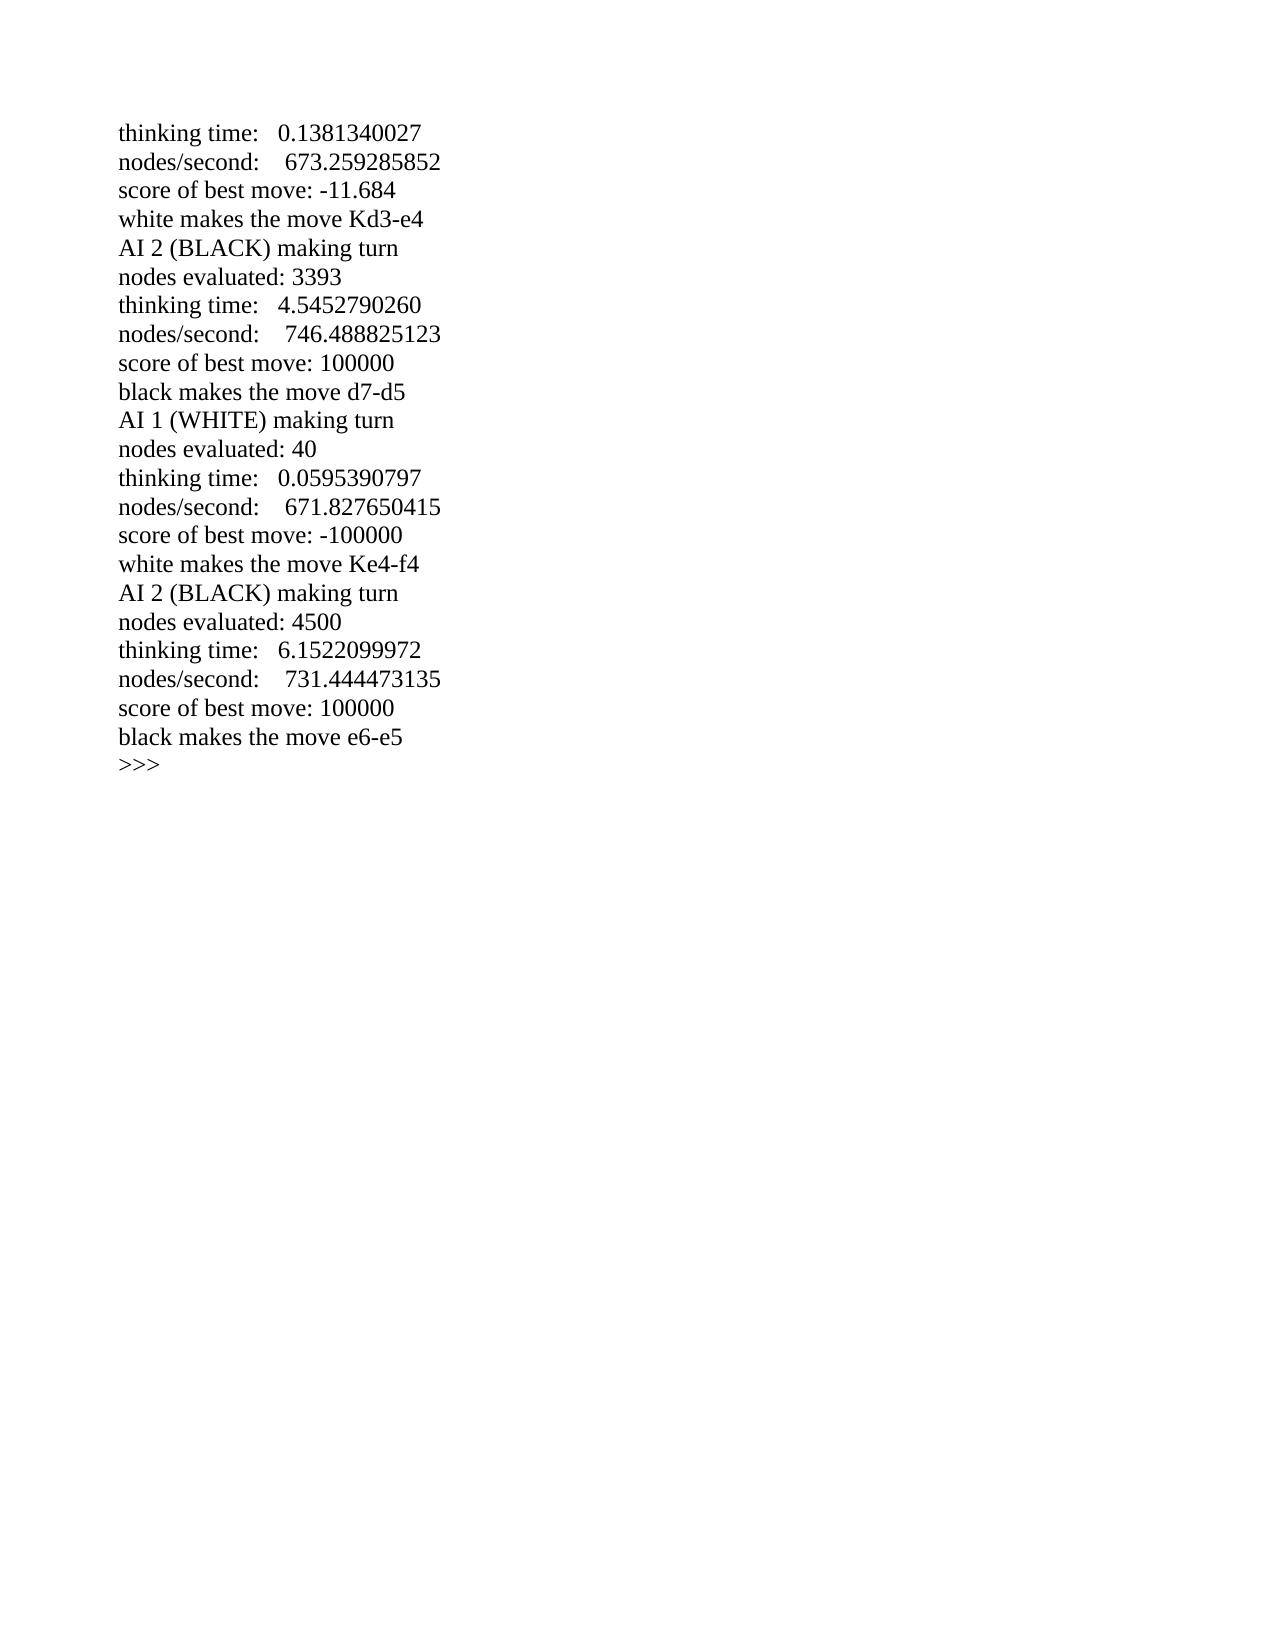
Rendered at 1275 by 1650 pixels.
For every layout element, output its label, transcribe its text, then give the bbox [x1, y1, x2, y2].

text score of best move: -11.684 [118, 176, 1157, 204]
text score of best move: 100000 [118, 693, 1157, 722]
text thinking time: 0.1381340027 [118, 118, 1157, 147]
text black makes the move d7-d5 [118, 377, 1157, 406]
text white makes the move Ke4-f4 [118, 549, 1157, 578]
text nodes evaluated: 40 [118, 434, 1157, 463]
text thinking time: 4.5452790260 [118, 291, 1157, 319]
text nodes evaluated: 4500 [118, 607, 1157, 636]
text nodes/second: 746.488825123 [118, 319, 1157, 348]
text AI 2 (BLACK) making turn [118, 233, 1157, 262]
text score of best move: -100000 [118, 521, 1157, 549]
text score of best move: 100000 [118, 348, 1157, 377]
text thinking time: 0.0595390797 [118, 463, 1157, 492]
text nodes/second: 731.444473135 [118, 664, 1157, 693]
text thinking time: 6.1522099972 [118, 636, 1157, 664]
text black makes the move e6-e5 [118, 722, 1157, 751]
text white makes the move Kd3-e4 [118, 204, 1157, 233]
text nodes evaluated: 3393 [118, 262, 1157, 291]
text nodes/second: 671.827650415 [118, 492, 1157, 521]
text nodes/second: 673.259285852 [118, 147, 1157, 176]
text >>> [118, 751, 1157, 779]
text AI 1 (WHITE) making turn [118, 406, 1157, 434]
text AI 2 (BLACK) making turn [118, 578, 1157, 607]
